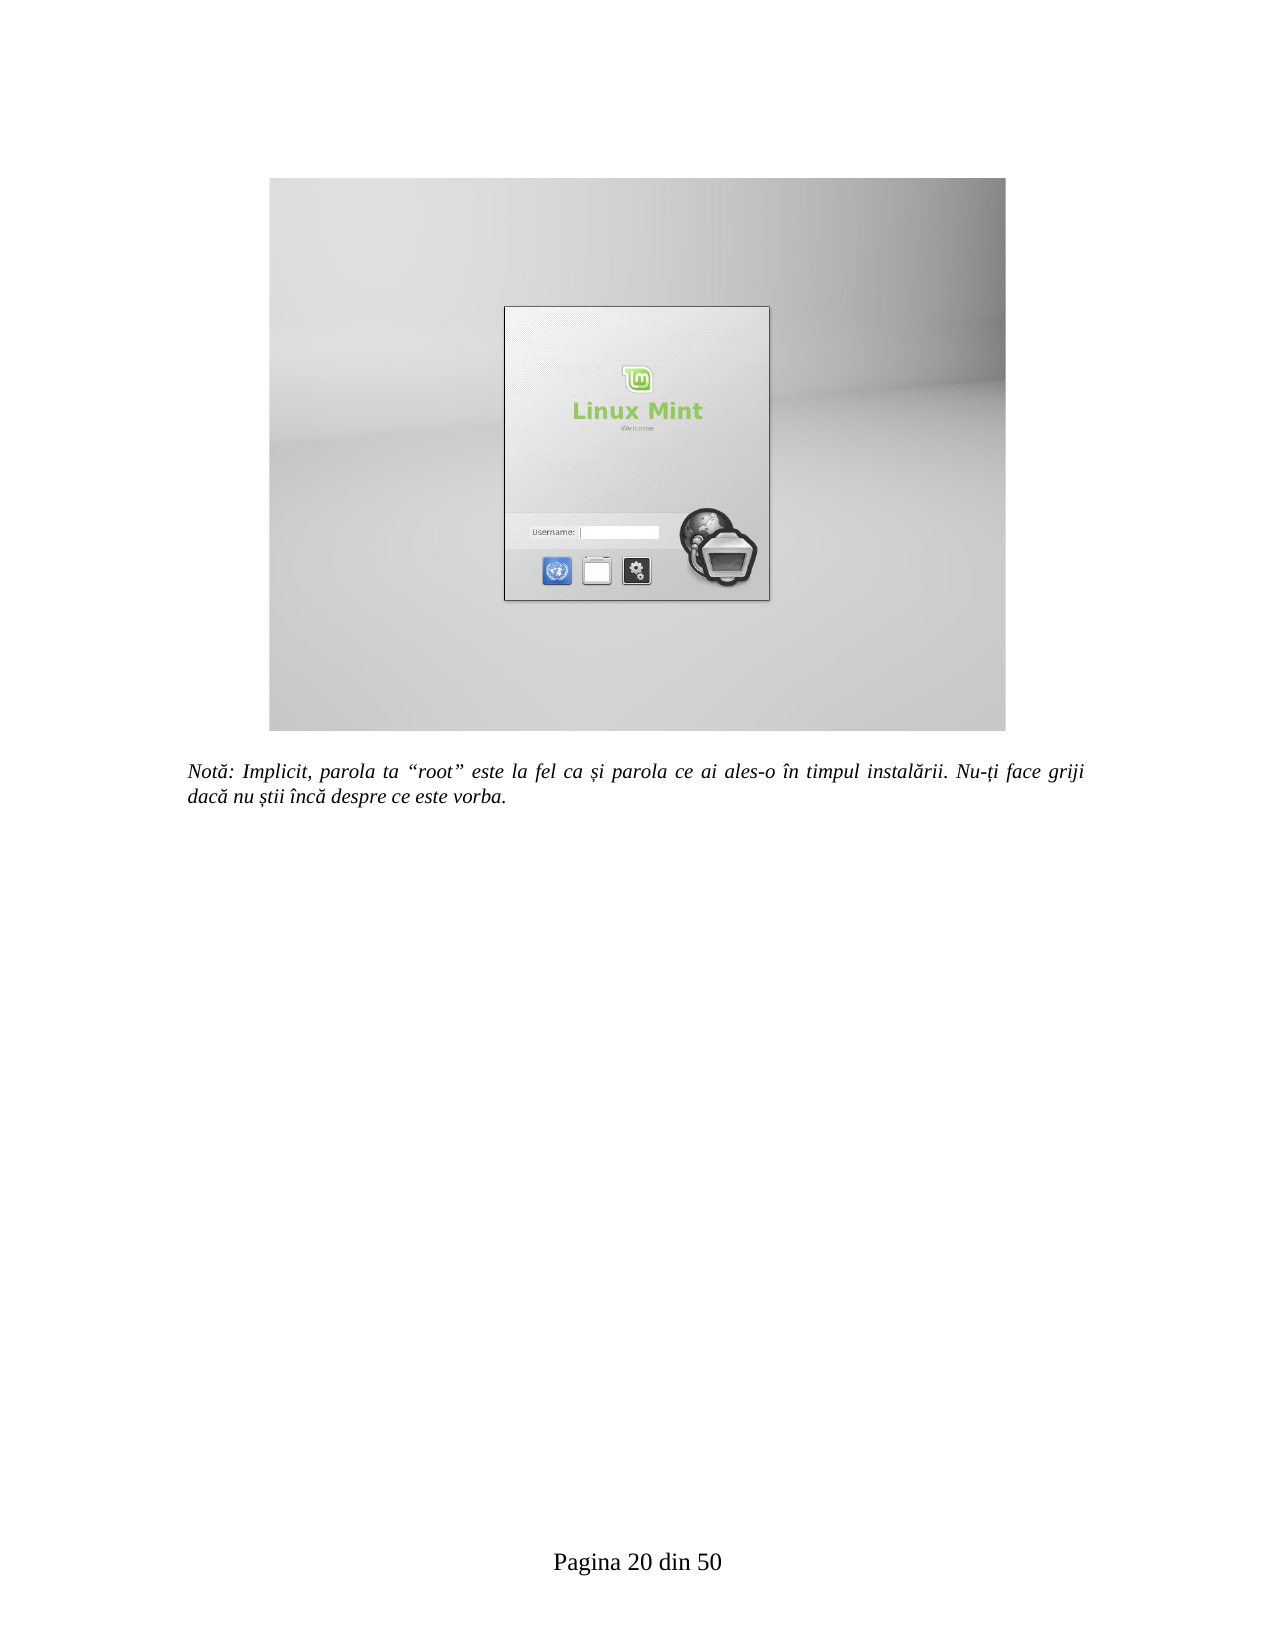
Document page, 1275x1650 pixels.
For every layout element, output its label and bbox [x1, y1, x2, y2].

picture [269, 178, 1006, 731]
